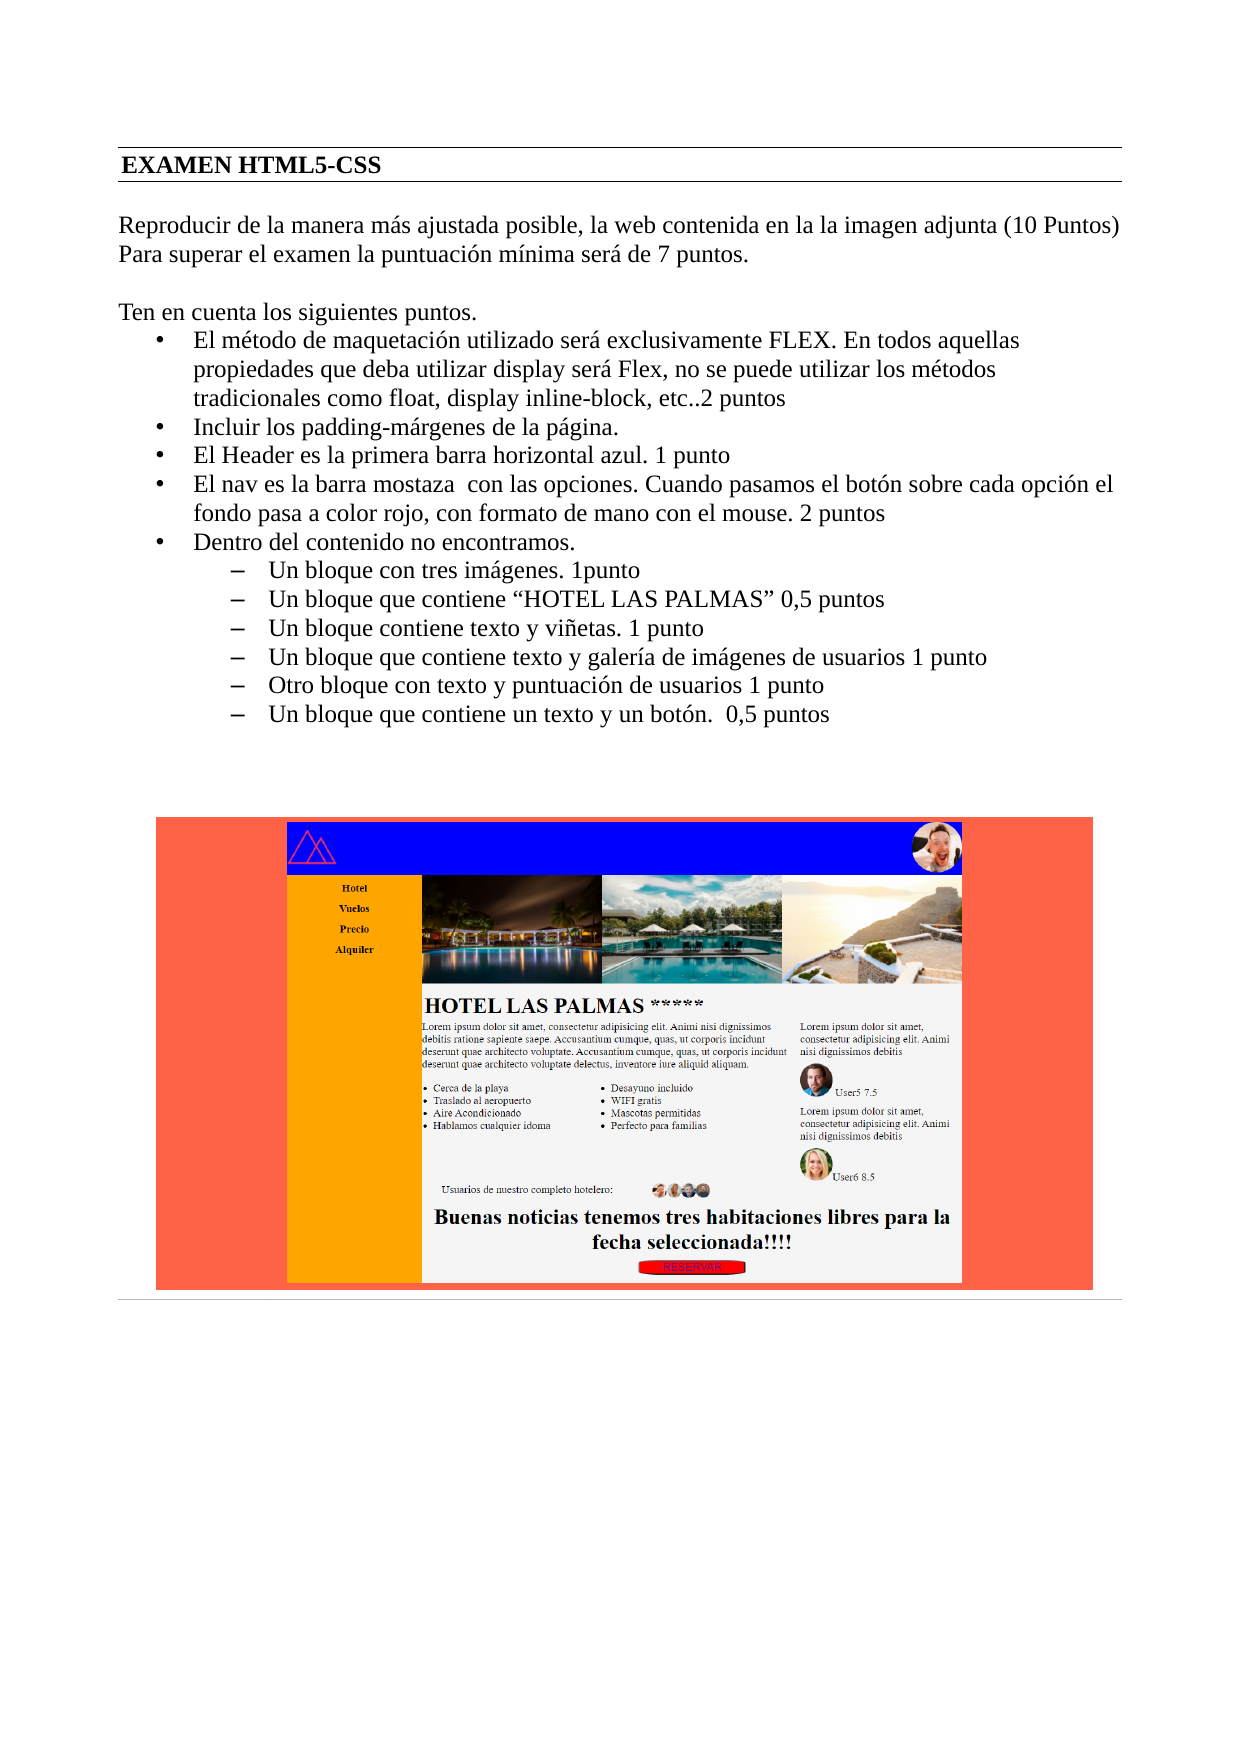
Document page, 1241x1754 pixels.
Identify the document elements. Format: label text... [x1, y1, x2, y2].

text Reproducir de la manera más ajustada posible, la web contenida en la la imagen adjunta (10 Puntos) [118, 210, 1122, 239]
list El método de maquetación utilizado será exclusivamente FLEX. En todos aquellas propiedades que deba utilizar display será Flex, no se puede utilizar los métodos tradicionales como float, display inline-block, etc..2 puntos [156, 325, 1122, 412]
list El nav es la barra mostaza con las opciones. Cuando pasamos el botón sobre cada opción el fondo pasa a color rojo, con formato de mano con el mouse. 2 puntos [156, 469, 1122, 527]
list Un bloque con tres imágenes. 1punto [231, 555, 1122, 584]
list El Header es la primera barra horizontal azul. 1 punto [156, 440, 1122, 469]
list Otro bloque con texto y puntuación de usuarios 1 punto [231, 670, 1122, 699]
list Un bloque contiene texto y viñetas. 1 punto [231, 613, 1122, 642]
list Incluir los padding-márgenes de la página. [156, 412, 1122, 440]
list Un bloque que contiene “HOTEL LAS PALMAS” 0,5 puntos [231, 584, 1122, 613]
list Un bloque que contiene un texto y un botón. 0,5 puntos [231, 699, 1122, 728]
list Dentro del contenido no encontramos. [156, 527, 1122, 555]
text Para superar el examen la puntuación mínima será de 7 puntos. [118, 239, 1122, 268]
picture [118, 817, 1122, 1300]
list Un bloque que contiene texto y galería de imágenes de usuarios 1 punto [231, 642, 1122, 670]
text EXAMEN HTML5-CSS [118, 148, 1122, 181]
text Ten en cuenta los siguientes puntos. [118, 297, 1122, 325]
